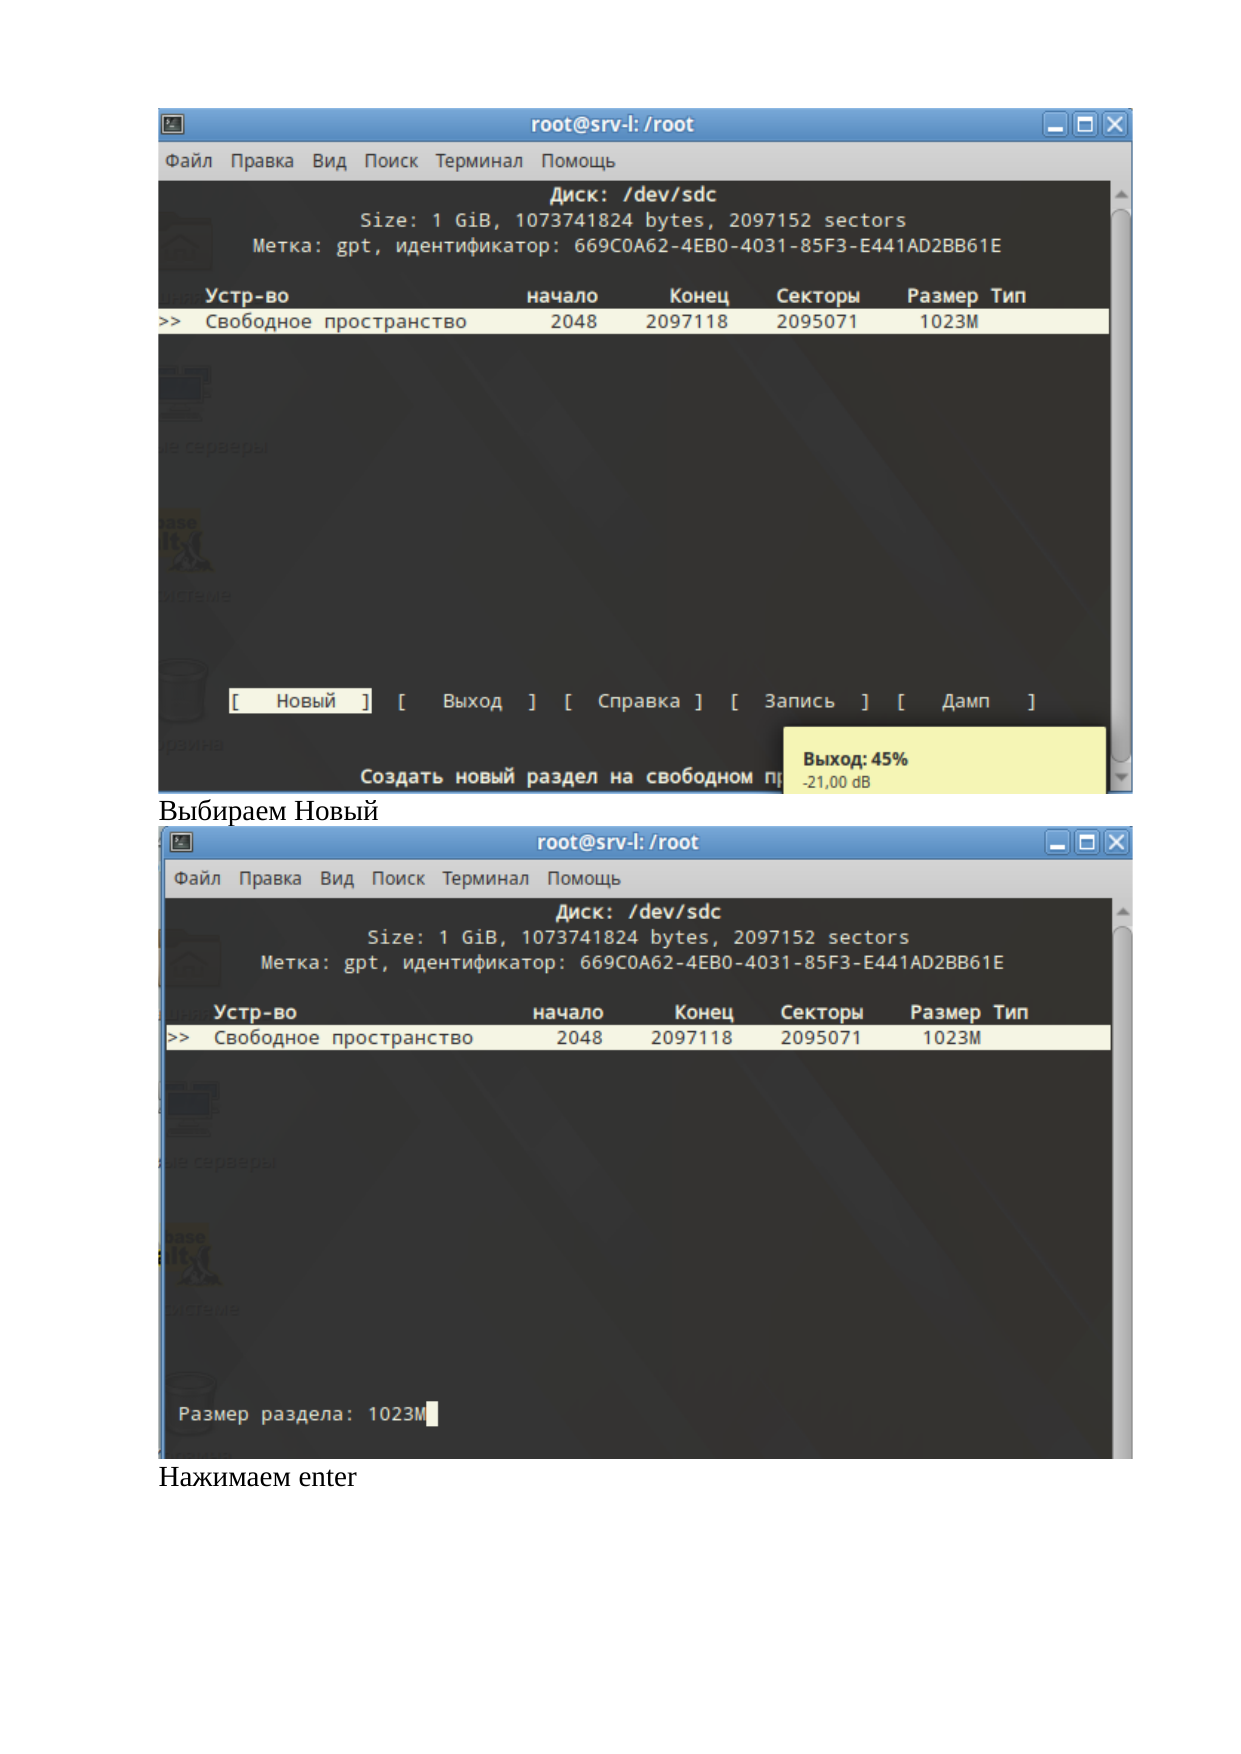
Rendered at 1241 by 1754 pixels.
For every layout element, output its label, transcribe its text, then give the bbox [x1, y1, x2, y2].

text Нажимаем enter [158, 1459, 1163, 1493]
picture [158, 108, 1133, 794]
text Выбираем Новый [158, 793, 1163, 827]
picture [158, 826, 1133, 1459]
